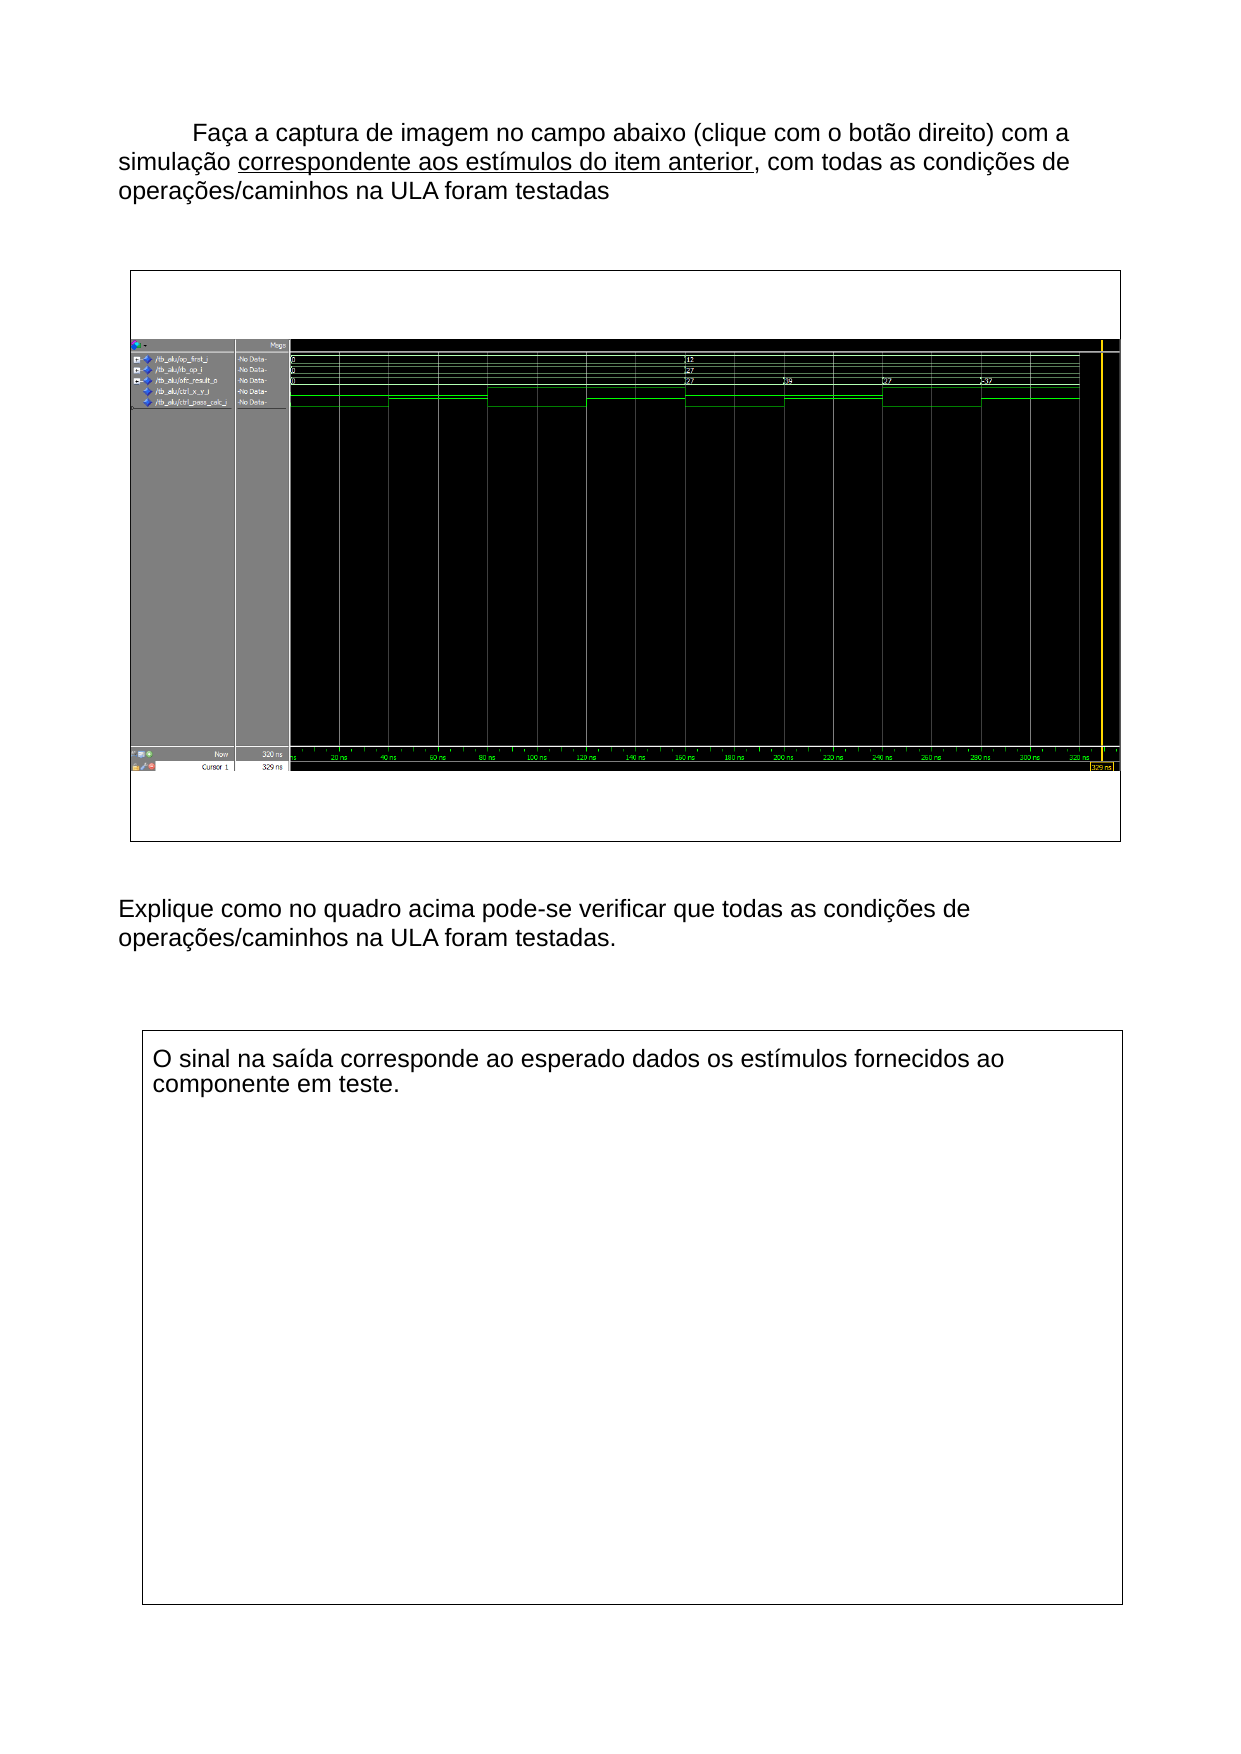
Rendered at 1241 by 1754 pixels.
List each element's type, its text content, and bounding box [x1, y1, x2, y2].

text Explique como no quadro acima pode-se verificar que todas as condições de operações/caminhos na ULA foram testadas. [118, 894, 1122, 952]
text Faça a captura de imagem no campo abaixo (clique com o botão direito) com a simulação correspondente aos estímulos do item anterior, com todas as condições de operações/caminhos na ULA foram testadas [118, 118, 1122, 204]
picture [340, 270, 912, 841]
